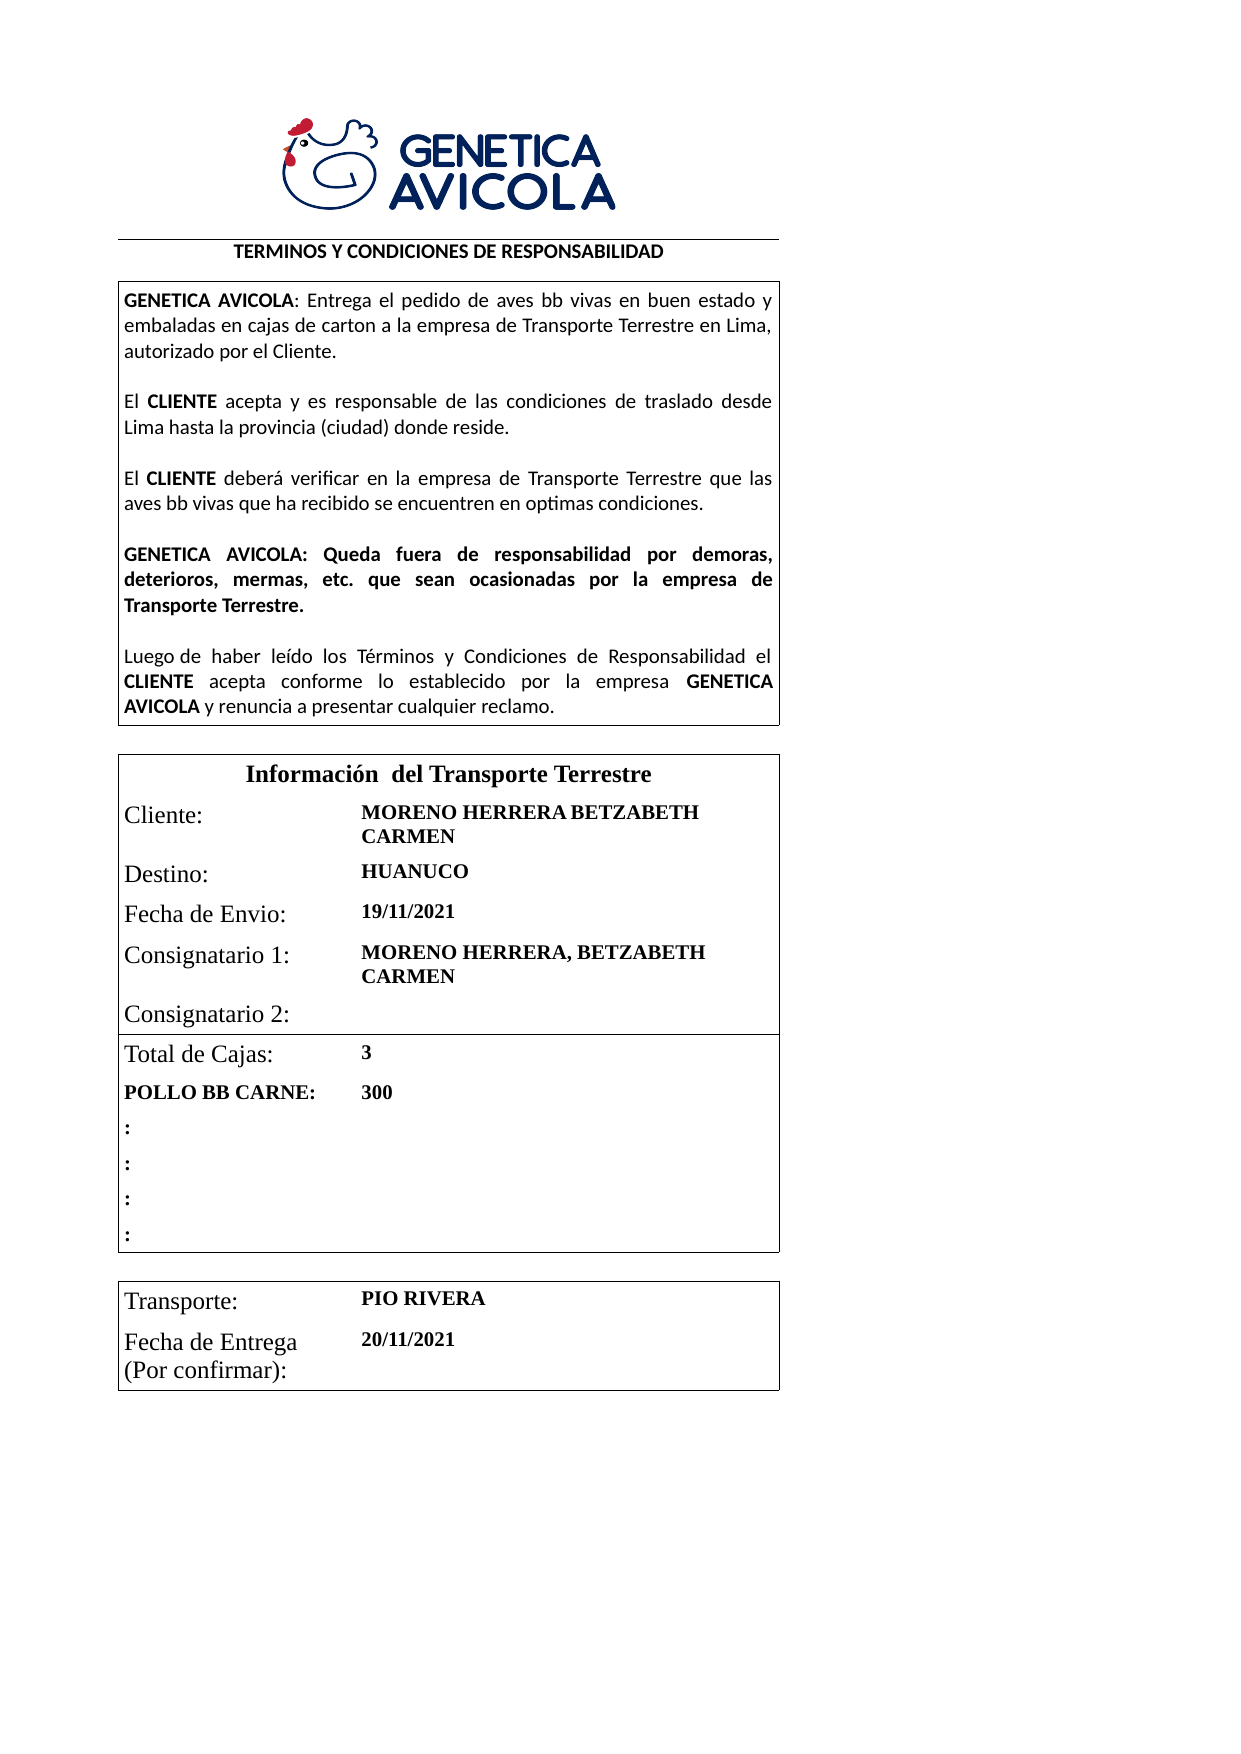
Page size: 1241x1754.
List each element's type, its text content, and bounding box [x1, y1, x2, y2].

table_cell Cliente: [119, 794, 356, 853]
table_cell [356, 1216, 779, 1252]
table_cell : [119, 1145, 356, 1181]
table_cell 300 [356, 1074, 779, 1109]
table_cell : [119, 1181, 356, 1216]
table_cell Consignatario 1: [119, 934, 356, 993]
table_cell 19/11/2021 [356, 894, 779, 934]
table_cell HUANUCO [356, 854, 779, 894]
table_cell [356, 1253, 779, 1281]
table_cell Transporte: [119, 1282, 356, 1321]
table_cell [356, 1181, 779, 1216]
table_cell Fecha de Entrega (Por confirmar): [119, 1321, 356, 1390]
table_cell GENETICA AVICOLA: Entrega el pedido de aves bb vivas en buen estado y embaladas en cajas de carton a la empresa de Transporte Terrestre en Lima, autorizado por el Cliente. El CLIENTE acepta y es responsable de las condiciones de traslado desde Lima hasta la provincia (ciudad) donde reside. El CLIENTE deberá verificar en la empresa de Transporte Terrestre que las aves bb vivas que ha recibido se encuentren en optimas condiciones. GENETICA AVICOLA: Queda fuera de responsabilidad por demoras, deterioros, mermas, etc. que sean ocasionadas por la empresa de Transporte Terrestre. Luego de haber leído los Términos y Condiciones de Responsabilidad el CLIENTE acepta conforme lo establecido por la empresa GENETICA AVICOLA y renuncia a presentar cualquier reclamo. [119, 282, 779, 725]
table_header Información del Transporte Terrestre [119, 755, 779, 794]
table_cell 3 [356, 1035, 779, 1074]
table_cell [356, 994, 779, 1034]
table_cell Destino: [119, 854, 356, 894]
table_cell MORENO HERRERA, BETZABETH CARMEN [356, 934, 779, 993]
table_cell [356, 1110, 779, 1145]
table_cell [356, 1145, 779, 1181]
table_cell [118, 1253, 356, 1281]
table_cell : [119, 1216, 356, 1252]
table_cell Fecha de Envio: [119, 894, 356, 934]
picture [282, 118, 616, 210]
table_cell Consignatario 2: [119, 994, 356, 1034]
table_header TERMINOS Y CONDICIONES DE RESPONSABILIDAD [118, 240, 779, 281]
table_cell : [119, 1110, 356, 1145]
table_cell PIO RIVERA [356, 1282, 779, 1321]
table_cell 20/11/2021 [356, 1321, 779, 1390]
table_cell Total de Cajas: [119, 1035, 356, 1074]
table_cell POLLO BB CARNE: [119, 1074, 356, 1109]
table_cell MORENO HERRERA BETZABETH CARMEN [356, 794, 779, 853]
